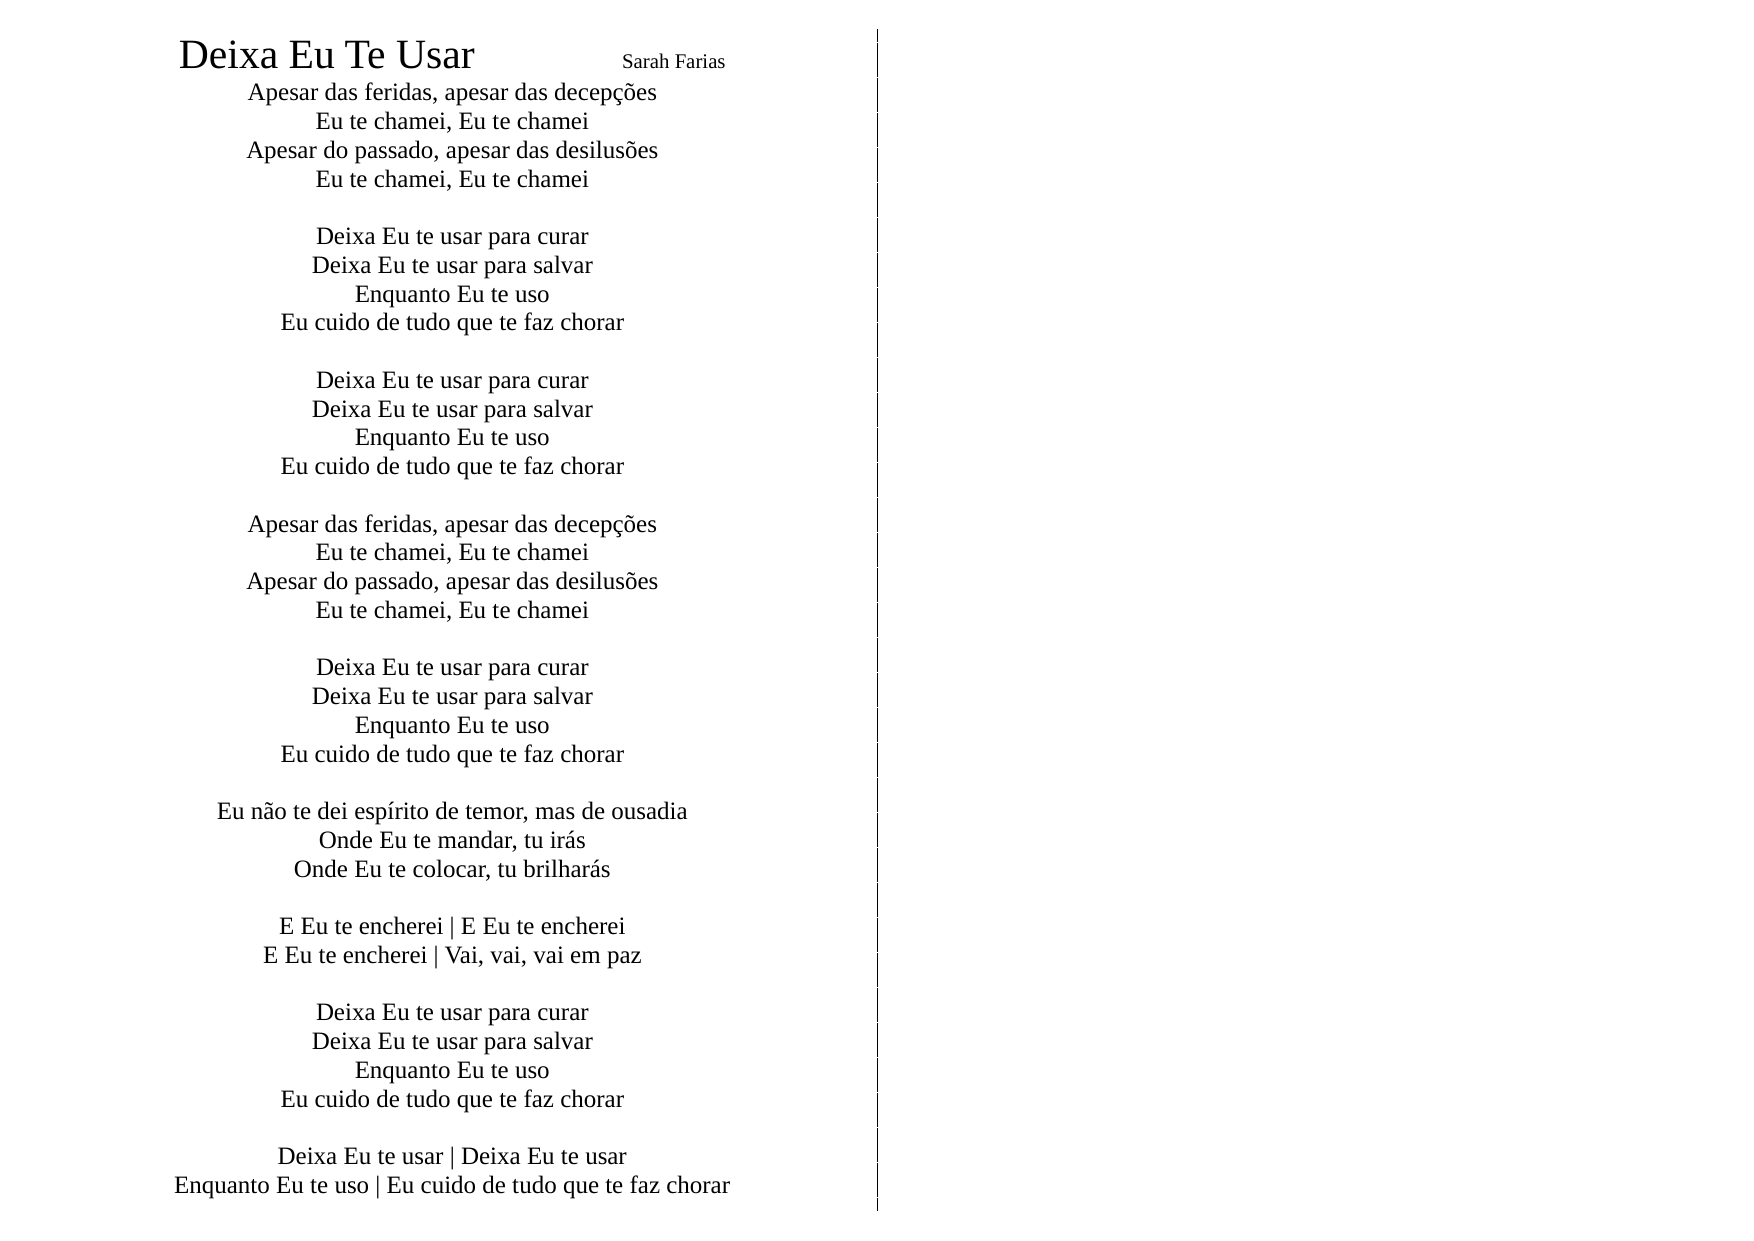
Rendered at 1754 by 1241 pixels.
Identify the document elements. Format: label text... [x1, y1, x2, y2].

text Apesar do passado, apesar das desilusões [29, 566, 875, 595]
text Enquanto Eu te uso [29, 279, 875, 307]
text Deixa Eu te usar para salvar [29, 394, 875, 422]
text Deixa Eu te usar para salvar [29, 1026, 875, 1055]
text Deixa Eu te usar para curar [29, 652, 875, 681]
text Eu te chamei, Eu te chamei [29, 595, 875, 624]
text Deixa Eu te usar para curar [29, 365, 875, 394]
text Eu te chamei, Eu te chamei [29, 106, 875, 135]
text Deixa Eu Te Usar Sarah Farias [29, 29, 875, 77]
text Eu cuido de tudo que te faz chorar [29, 1084, 875, 1112]
text Apesar das feridas, apesar das decepções [29, 509, 875, 537]
text Eu te chamei, Eu te chamei [29, 537, 875, 566]
text Eu cuido de tudo que te faz chorar [29, 451, 875, 480]
text Apesar das feridas, apesar das decepções [29, 77, 875, 106]
text Eu cuido de tudo que te faz chorar [29, 307, 875, 336]
text Enquanto Eu te uso [29, 422, 875, 451]
text Deixa Eu te usar para curar [29, 997, 875, 1026]
text Deixa Eu te usar para curar [29, 221, 875, 250]
text Eu cuido de tudo que te faz chorar [29, 739, 875, 767]
text Enquanto Eu te uso | Eu cuido de tudo que te faz chorar [29, 1170, 875, 1199]
text Onde Eu te colocar, tu brilharás [29, 854, 875, 882]
text Onde Eu te mandar, tu irás [29, 825, 875, 854]
text Apesar do passado, apesar das desilusões [29, 135, 875, 164]
text Eu não te dei espírito de temor, mas de ousadia [29, 796, 875, 825]
text Enquanto Eu te uso [29, 1055, 875, 1084]
text E Eu te encherei | E Eu te encherei [29, 911, 875, 940]
text Eu te chamei, Eu te chamei [29, 164, 875, 192]
text Deixa Eu te usar para salvar [29, 250, 875, 279]
text Enquanto Eu te uso [29, 710, 875, 739]
text Deixa Eu te usar | Deixa Eu te usar [29, 1141, 875, 1170]
text Deixa Eu te usar para salvar [29, 681, 875, 710]
text E Eu te encherei | Vai, vai, vai em paz [29, 940, 875, 969]
